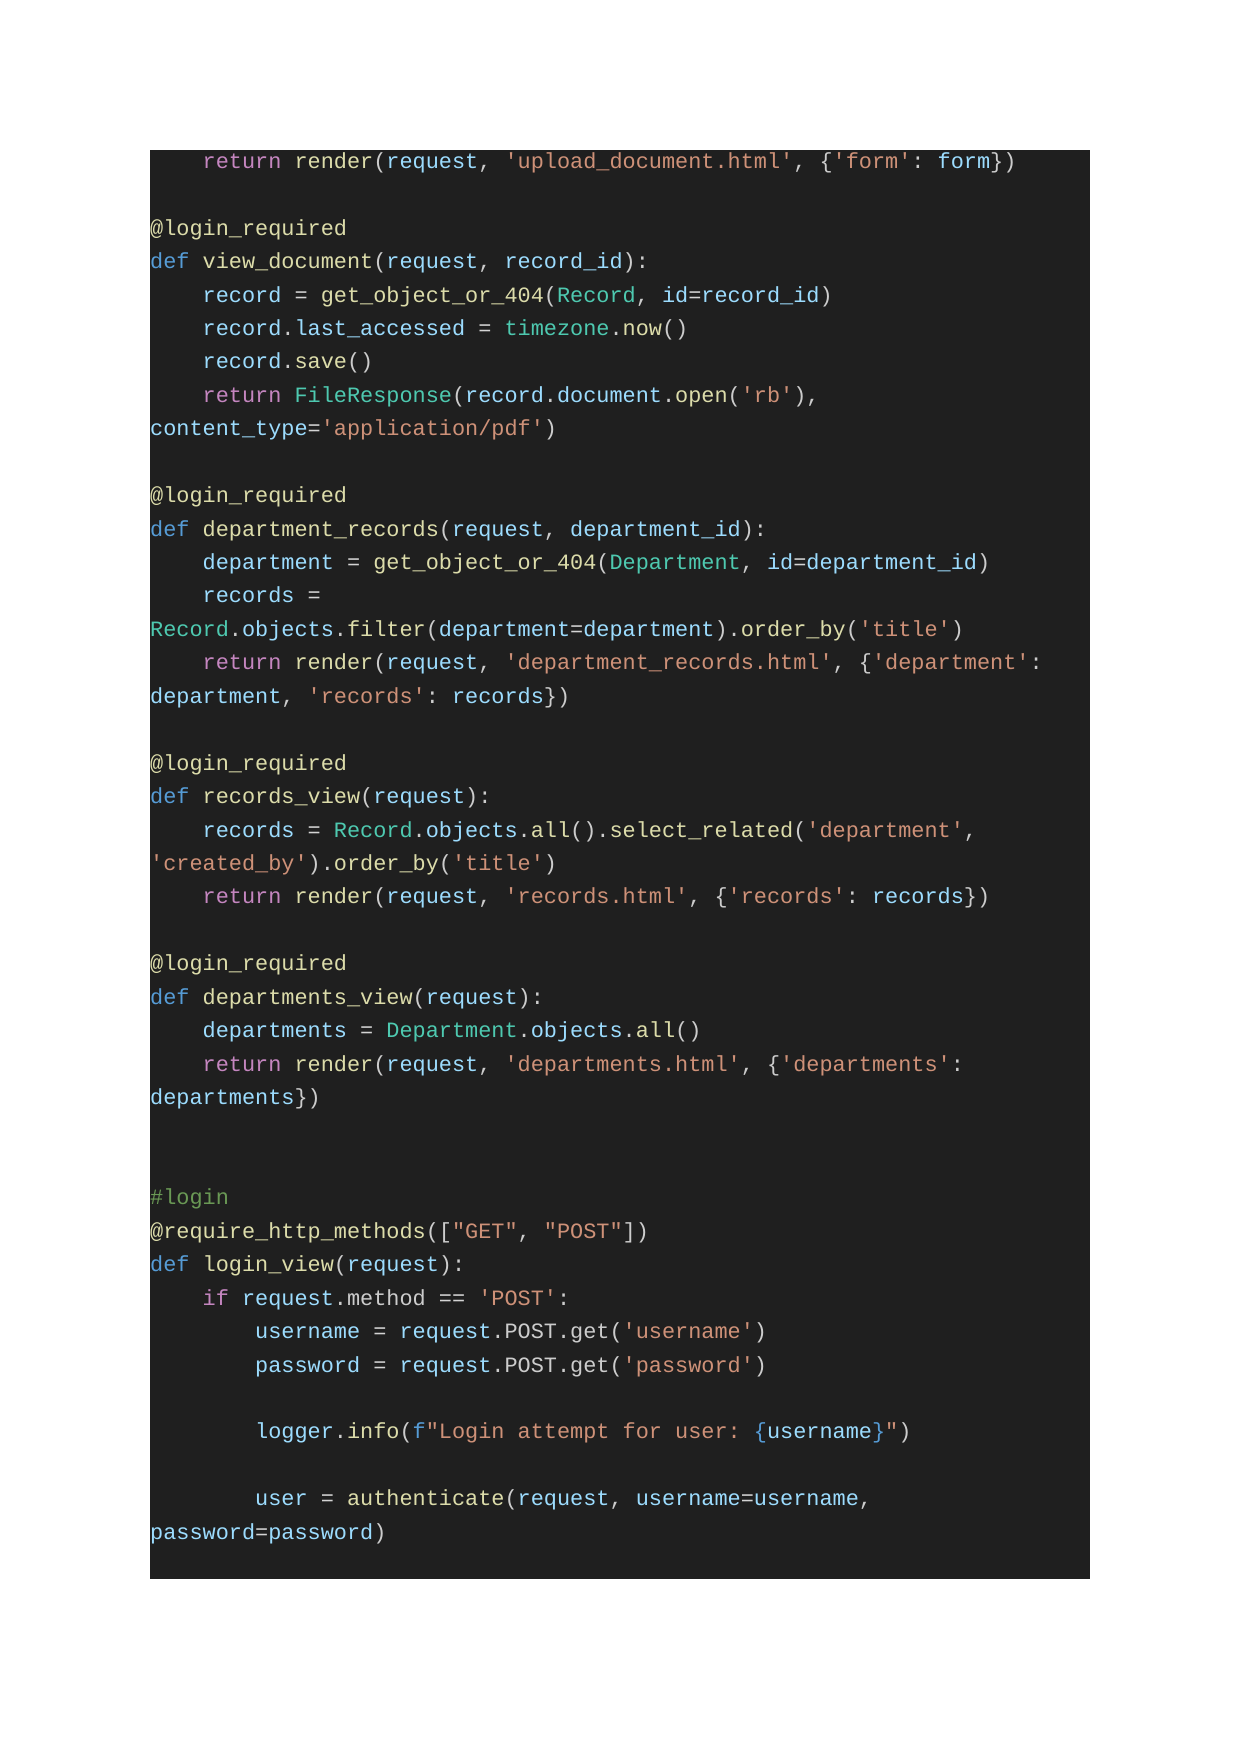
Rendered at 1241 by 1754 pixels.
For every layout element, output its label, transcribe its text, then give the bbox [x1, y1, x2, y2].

text def department_records(request, department_id): [150, 518, 1090, 543]
text return FileResponse(record.document.open('rb'), content_type='application/pdf') [150, 384, 1090, 442]
text def view_document(request, record_id): [150, 250, 1090, 275]
text records = Record.objects.all().select_related('department', 'created_by').order_by('title') [150, 819, 1090, 877]
text username = request.POST.get('username') [150, 1320, 1090, 1345]
text logger.info(f"Login attempt for user: {username}") [150, 1421, 1090, 1445]
text return render(request, 'departments.html', {'departments': departments}) [150, 1053, 1090, 1111]
text department = get_object_or_404(Department, id=department_id) [150, 551, 1090, 576]
text record = get_object_or_404(Record, id=record_id) [150, 284, 1090, 308]
text return render(request, 'records.html', {'records': records}) [150, 886, 1090, 910]
text record.save() [150, 351, 1090, 375]
text return render(request, 'department_records.html', {'department': department, 'records': records}) [150, 652, 1090, 710]
text @login_required [150, 484, 1090, 509]
text records = Record.objects.filter(department=department).order_by('title') [150, 585, 1090, 643]
text @login_required [150, 217, 1090, 242]
text def departments_view(request): [150, 986, 1090, 1011]
text departments = Department.objects.all() [150, 1019, 1090, 1044]
text @login_required [150, 952, 1090, 977]
text @require_http_methods(["GET", "POST"]) [150, 1220, 1090, 1245]
text if request.method == 'POST': [150, 1287, 1090, 1312]
text user = authenticate(request, username=username, password=password) [150, 1487, 1090, 1546]
text password = request.POST.get('password') [150, 1354, 1090, 1378]
text @login_required [150, 752, 1090, 777]
text #login [150, 1187, 1090, 1211]
text def records_view(request): [150, 785, 1090, 810]
text return render(request, 'upload_document.html', {'form': form}) [150, 150, 1090, 175]
text def login_view(request): [150, 1253, 1090, 1278]
text record.last_accessed = timezone.now() [150, 317, 1090, 342]
